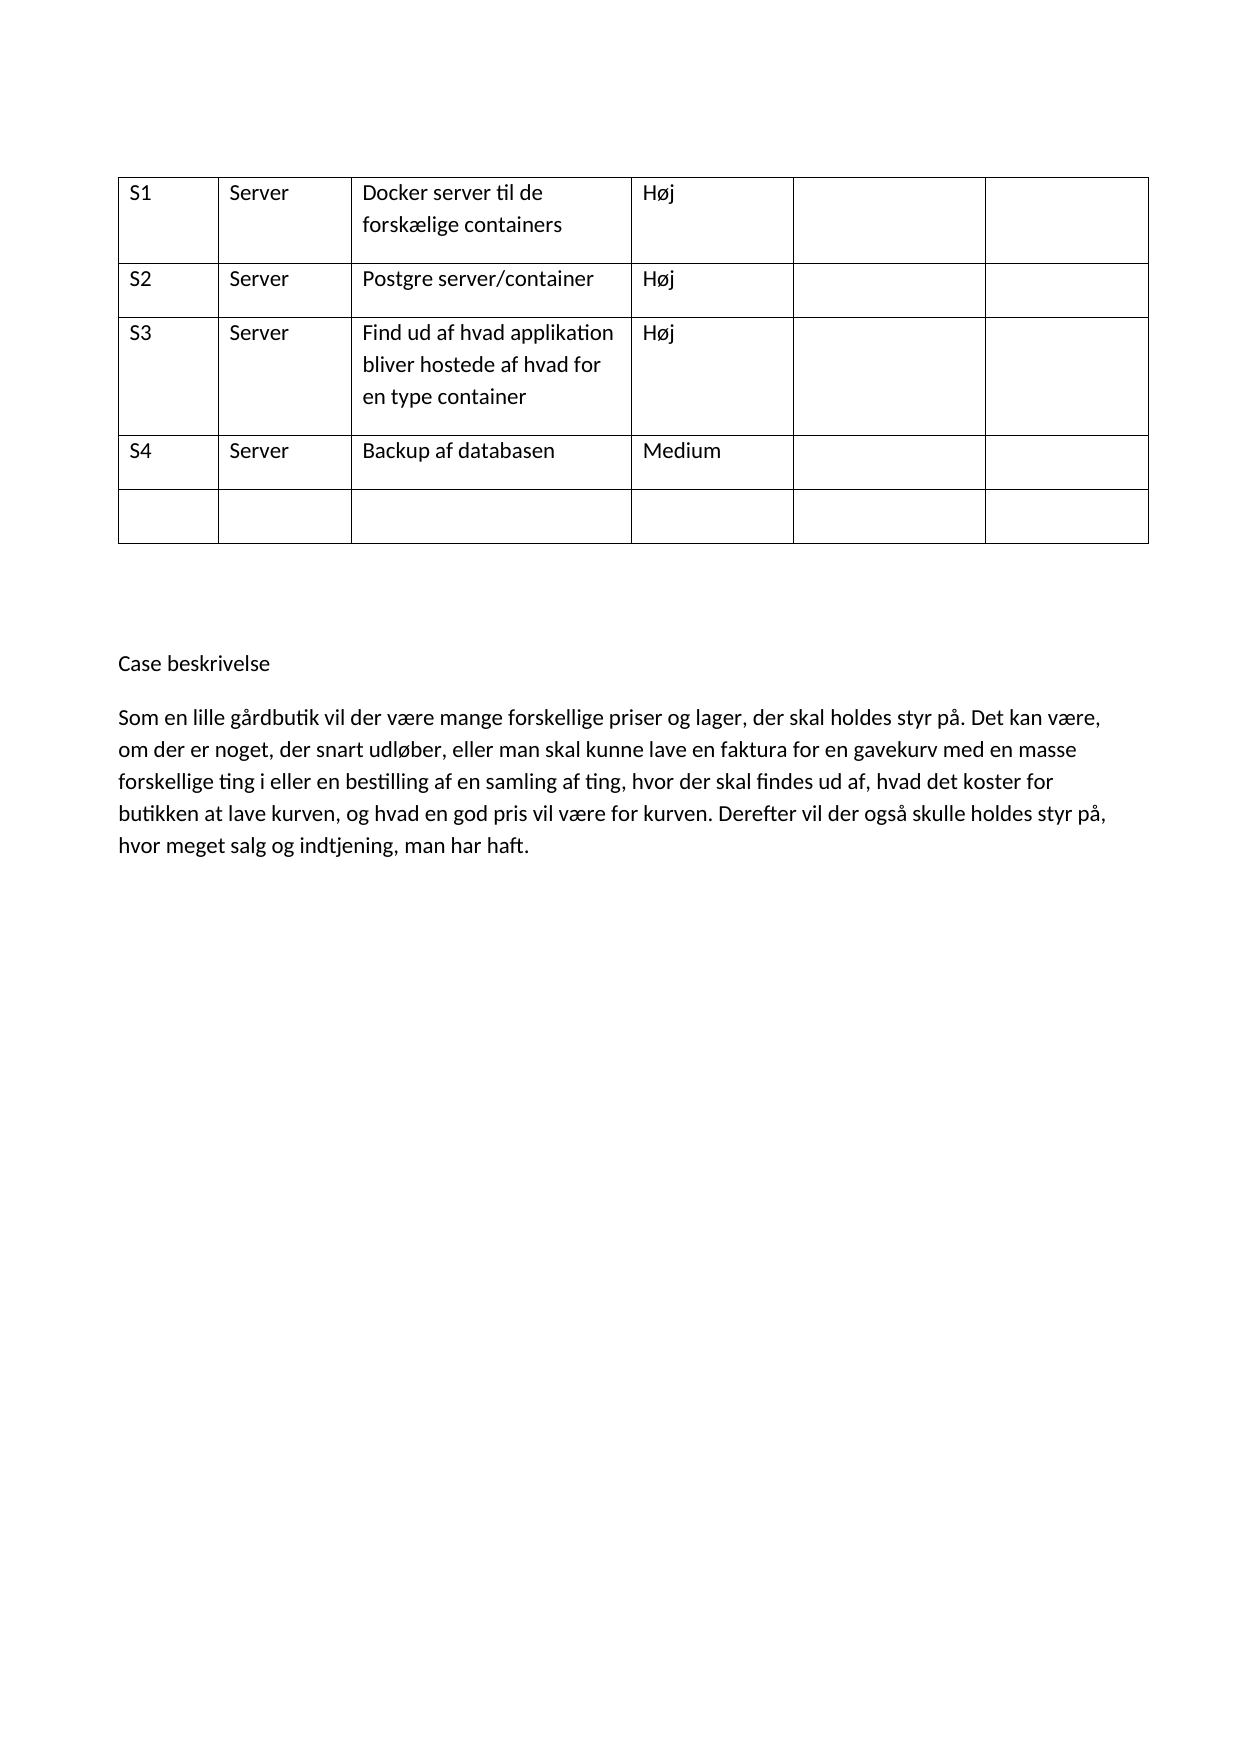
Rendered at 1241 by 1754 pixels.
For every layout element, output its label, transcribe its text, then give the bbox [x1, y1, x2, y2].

table_cell Backup af databasen [352, 436, 631, 489]
table_cell [986, 318, 1148, 435]
table_cell Medium [632, 436, 793, 489]
table_cell S1 [119, 178, 218, 263]
table_cell [794, 178, 985, 263]
table_cell Høj [632, 318, 793, 435]
table_cell [794, 490, 985, 542]
table_cell [119, 490, 218, 542]
table_cell Server [219, 264, 351, 317]
table_cell Server [219, 436, 351, 489]
table_cell Server [219, 318, 351, 435]
table_cell S4 [119, 436, 218, 489]
table_cell [986, 264, 1148, 317]
table_cell Docker server til de forskælige containers [352, 178, 631, 263]
table_cell Postgre server/container [352, 264, 631, 317]
table_cell [632, 490, 793, 542]
table_cell [986, 436, 1148, 489]
text Case beskrivelse [118, 649, 1122, 678]
table_cell S2 [119, 264, 218, 317]
table_cell [794, 264, 985, 317]
text Som en lille gårdbutik vil der være mange forskellige priser og lager, der skal holdes styr på. Det kan være, om der er noget, der snart udløber, eller man skal kunne lave en faktura for en gavekurv med en masse forskellige ting i eller en bestilling af en samling af ting, hvor der skal findes ud af, hvad det koster for butikken at lave kurven, og hvad en god pris vil være for kurven. Derefter vil der også skulle holdes styr på, hvor meget salg og indtjening, man har haft. [118, 703, 1122, 859]
table_cell Høj [632, 178, 793, 263]
table_cell Find ud af hvad applikation bliver hostede af hvad for en type container [352, 318, 631, 435]
table_cell [352, 490, 631, 542]
table_cell [219, 490, 351, 542]
table_cell Høj [632, 264, 793, 317]
table_cell [986, 178, 1148, 263]
table_cell S3 [119, 318, 218, 435]
table_cell [986, 490, 1148, 542]
table_cell Server [219, 178, 351, 263]
table_cell [794, 318, 985, 435]
table_cell [794, 436, 985, 489]
